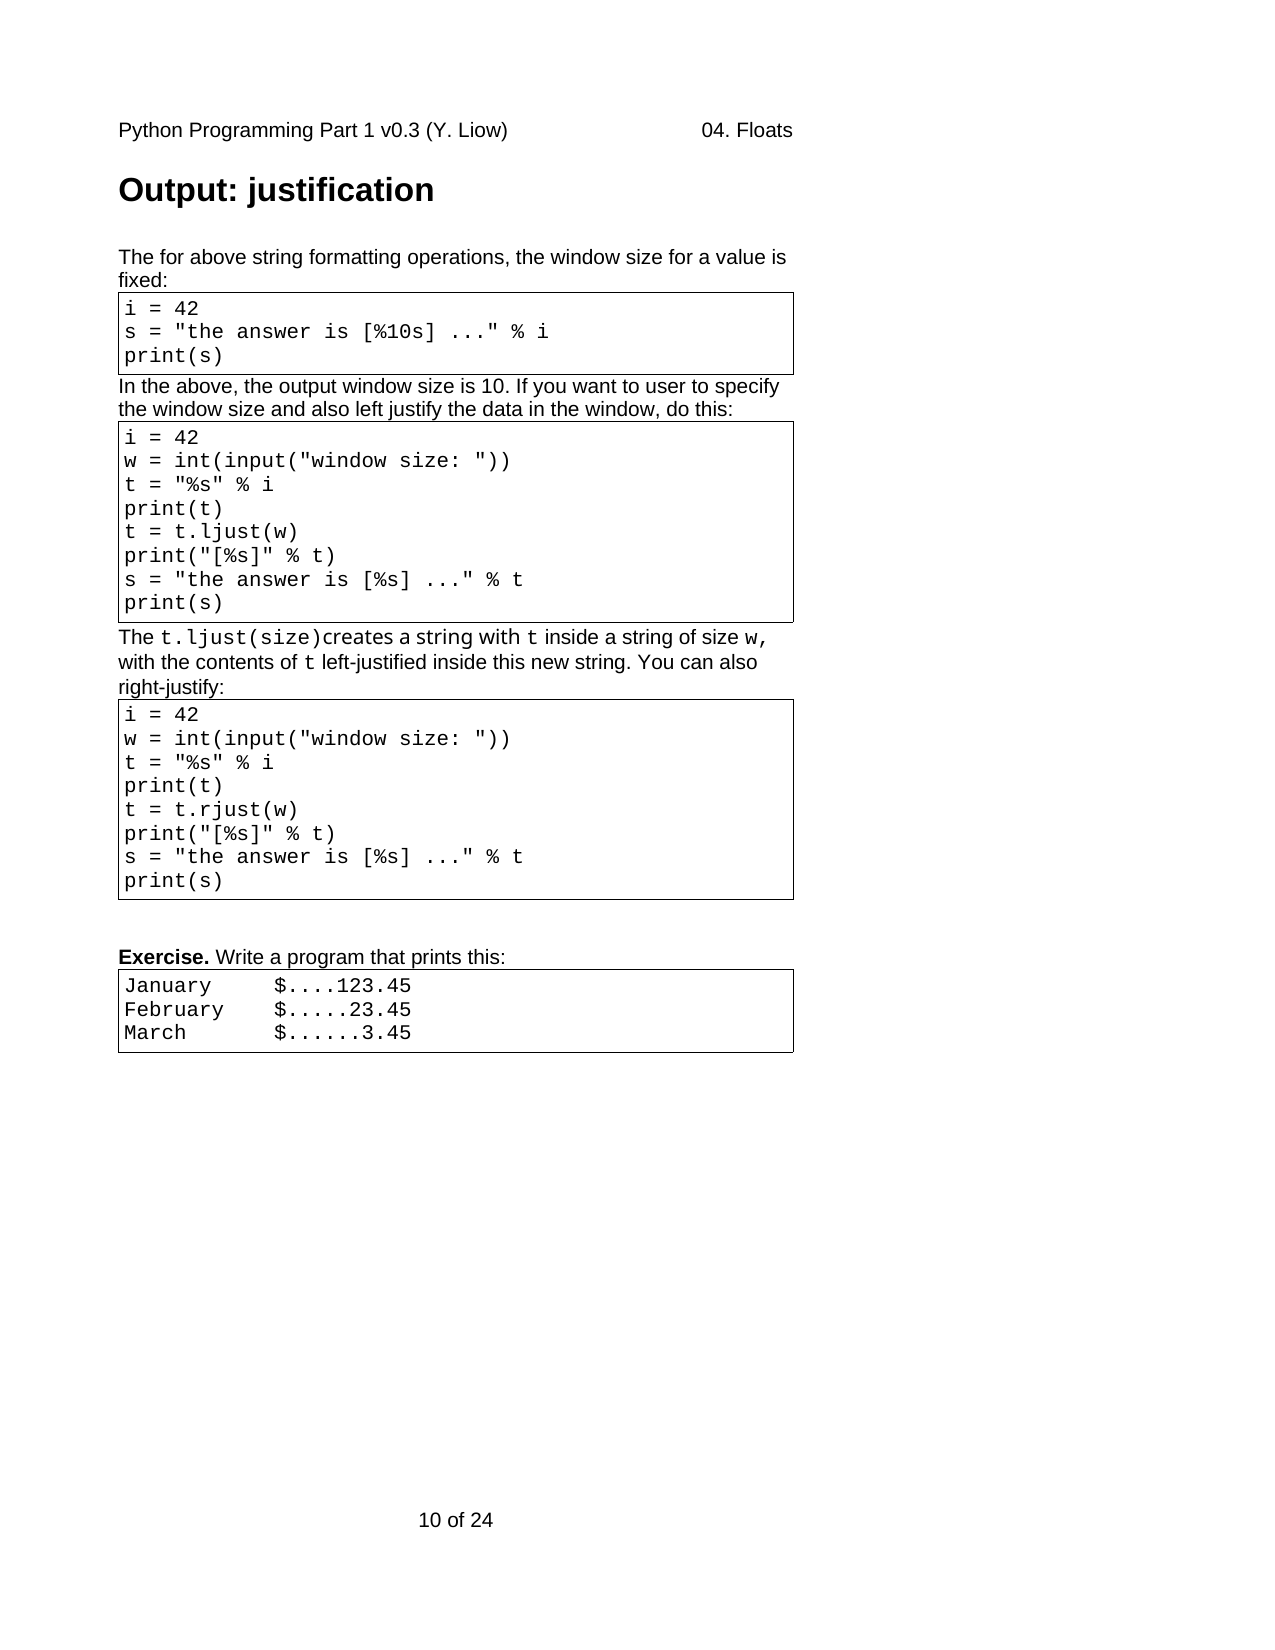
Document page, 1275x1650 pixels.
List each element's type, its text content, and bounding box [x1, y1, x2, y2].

table_header January $....123.45 February $.....23.45 March $......3.45 [119, 970, 793, 1052]
table_header i = 42 w = int(input("window size: ")) t = "%s" % i print(t) t = t.ljust(w) print("[%s]" % t) s = "the answer is [%s] ..." % t print(s) [119, 422, 793, 622]
text In the above, the output window size is 10. If you want to user to specify the window size and also left justify the data in the window, do this: [118, 375, 793, 421]
table_header i = 42 w = int(input("window size: ")) t = "%s" % i print(t) t = t.rjust(w) print("[%s]" % t) s = "the answer is [%s] ..." % t print(s) [119, 700, 793, 899]
text Output: justification [118, 171, 793, 208]
text Exercise. Write a program that prints this: [118, 946, 793, 969]
text The t.ljust(size)creates a string with t inside a string of size w, with the contents of t left-justified inside this new string. You can also right-justify: [118, 623, 793, 699]
table_header i = 42 s = "the answer is [%10s] ..." % i print(s) [119, 293, 793, 374]
text The for above string formatting operations, the window size for a value is fixed: [118, 245, 793, 292]
